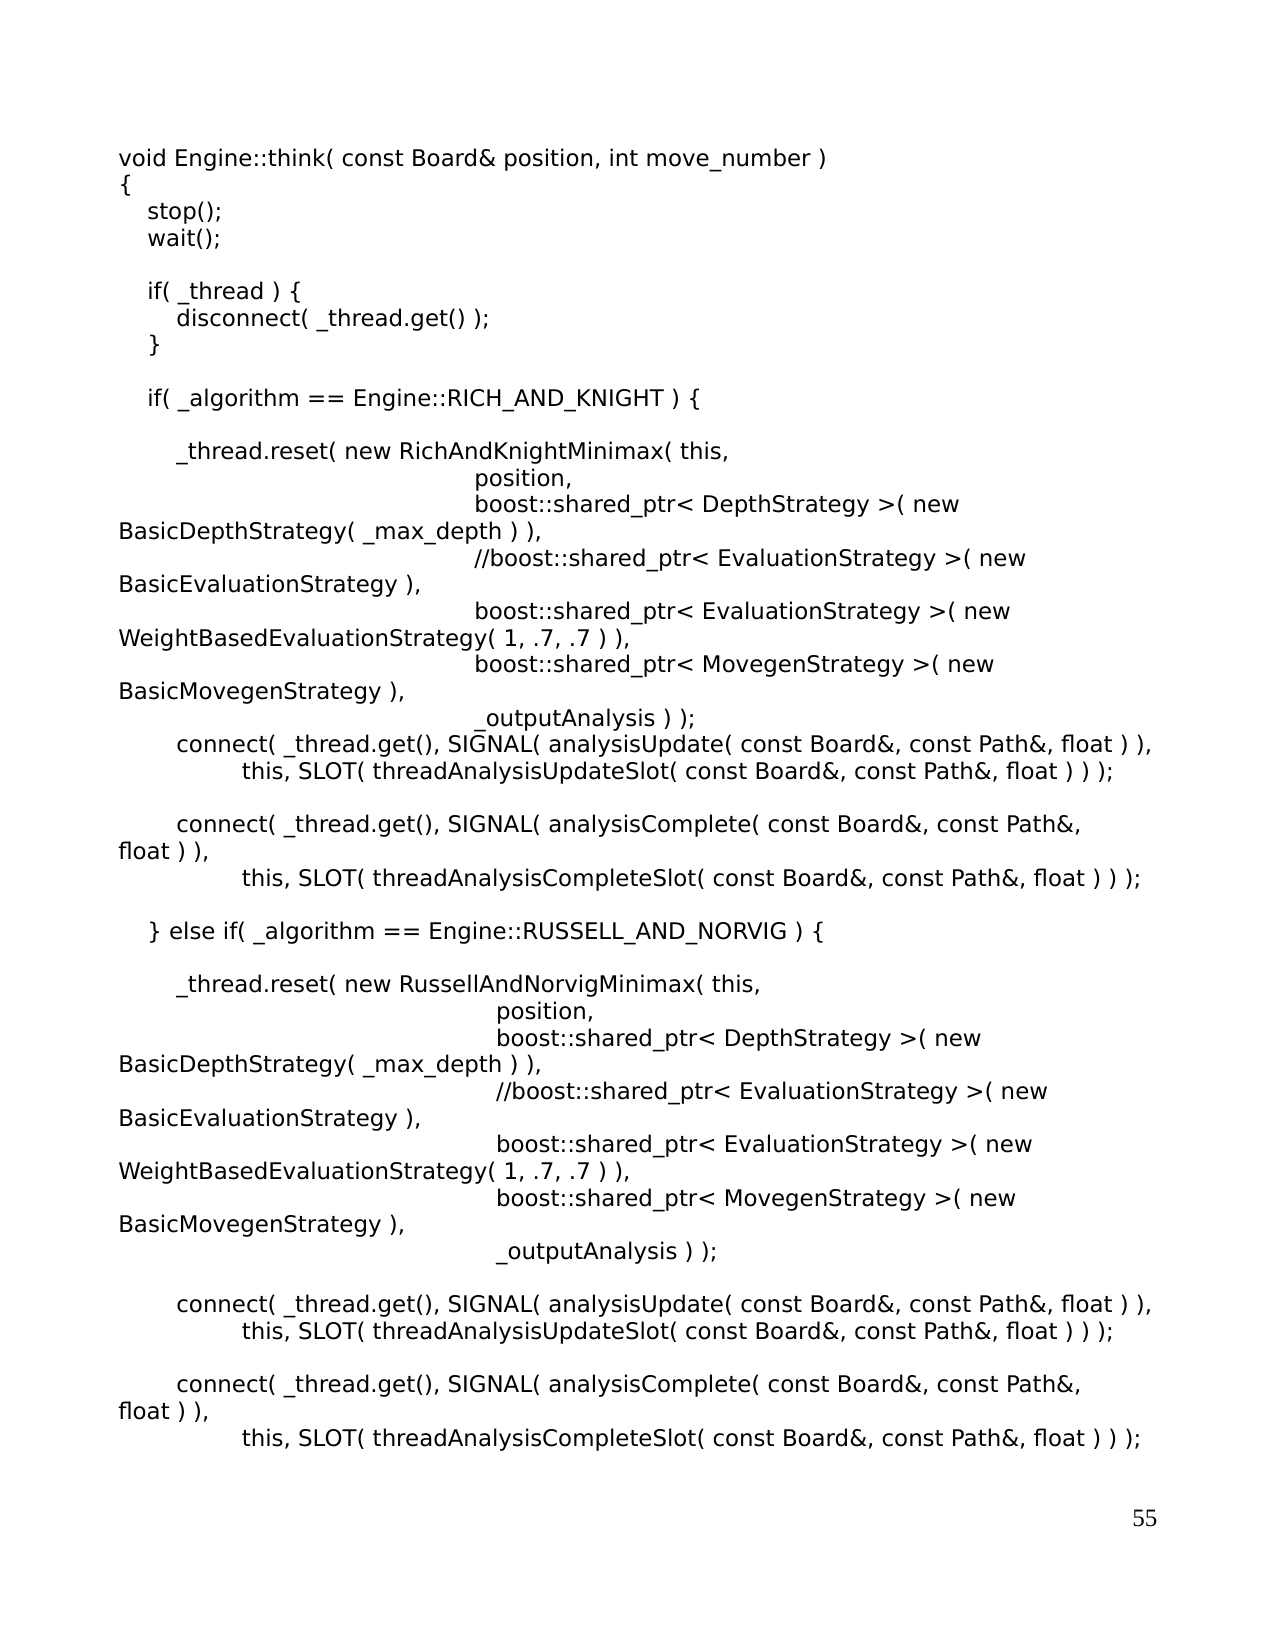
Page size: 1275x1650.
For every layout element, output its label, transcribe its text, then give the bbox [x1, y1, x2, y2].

text wait(); [118, 225, 1157, 251]
text void Engine::think( const Board& position, int move_number ) [118, 145, 1157, 171]
text _outputAnalysis ) ); [118, 705, 1157, 731]
text position, [118, 465, 1157, 491]
text connect( _thread.get(), SIGNAL( analysisComplete( const Board&, const Path&, float ) ), [118, 1371, 1157, 1425]
text this, SLOT( threadAnalysisUpdateSlot( const Board&, const Path&, float ) ) ); [118, 758, 1157, 785]
text disconnect( _thread.get() ); [118, 305, 1157, 331]
text connect( _thread.get(), SIGNAL( analysisUpdate( const Board&, const Path&, float ) ), [118, 1291, 1157, 1318]
text //boost::shared_ptr< EvaluationStrategy >( new BasicEvaluationStrategy ), [118, 545, 1157, 598]
text } else if( _algorithm == Engine::RUSSELL_AND_NORVIG ) { [118, 918, 1157, 945]
text _outputAnalysis ) ); [118, 1238, 1157, 1265]
text this, SLOT( threadAnalysisUpdateSlot( const Board&, const Path&, float ) ) ); [118, 1318, 1157, 1345]
text connect( _thread.get(), SIGNAL( analysisUpdate( const Board&, const Path&, float ) ), [118, 731, 1157, 758]
text boost::shared_ptr< EvaluationStrategy >( new WeightBasedEvaluationStrategy( 1, .7, .7 ) ), [118, 1131, 1157, 1185]
text boost::shared_ptr< MovegenStrategy >( new BasicMovegenStrategy ), [118, 651, 1157, 705]
text boost::shared_ptr< DepthStrategy >( new BasicDepthStrategy( _max_depth ) ), [118, 491, 1157, 545]
text stop(); [118, 198, 1157, 225]
text boost::shared_ptr< MovegenStrategy >( new BasicMovegenStrategy ), [118, 1185, 1157, 1238]
text if( _thread ) { [118, 278, 1157, 305]
text _thread.reset( new RussellAndNorvigMinimax( this, [118, 971, 1157, 998]
text this, SLOT( threadAnalysisCompleteSlot( const Board&, const Path&, float ) ) ); [118, 865, 1157, 891]
text boost::shared_ptr< DepthStrategy >( new BasicDepthStrategy( _max_depth ) ), [118, 1025, 1157, 1078]
text boost::shared_ptr< EvaluationStrategy >( new WeightBasedEvaluationStrategy( 1, .7, .7 ) ), [118, 598, 1157, 651]
text if( _algorithm == Engine::RICH_AND_KNIGHT ) { [118, 385, 1157, 411]
text _thread.reset( new RichAndKnightMinimax( this, [118, 438, 1157, 465]
text position, [118, 998, 1157, 1025]
text connect( _thread.get(), SIGNAL( analysisComplete( const Board&, const Path&, float ) ), [118, 811, 1157, 865]
text } [118, 331, 1157, 358]
text this, SLOT( threadAnalysisCompleteSlot( const Board&, const Path&, float ) ) ); [118, 1425, 1157, 1451]
text { [118, 171, 1157, 198]
text //boost::shared_ptr< EvaluationStrategy >( new BasicEvaluationStrategy ), [118, 1078, 1157, 1131]
